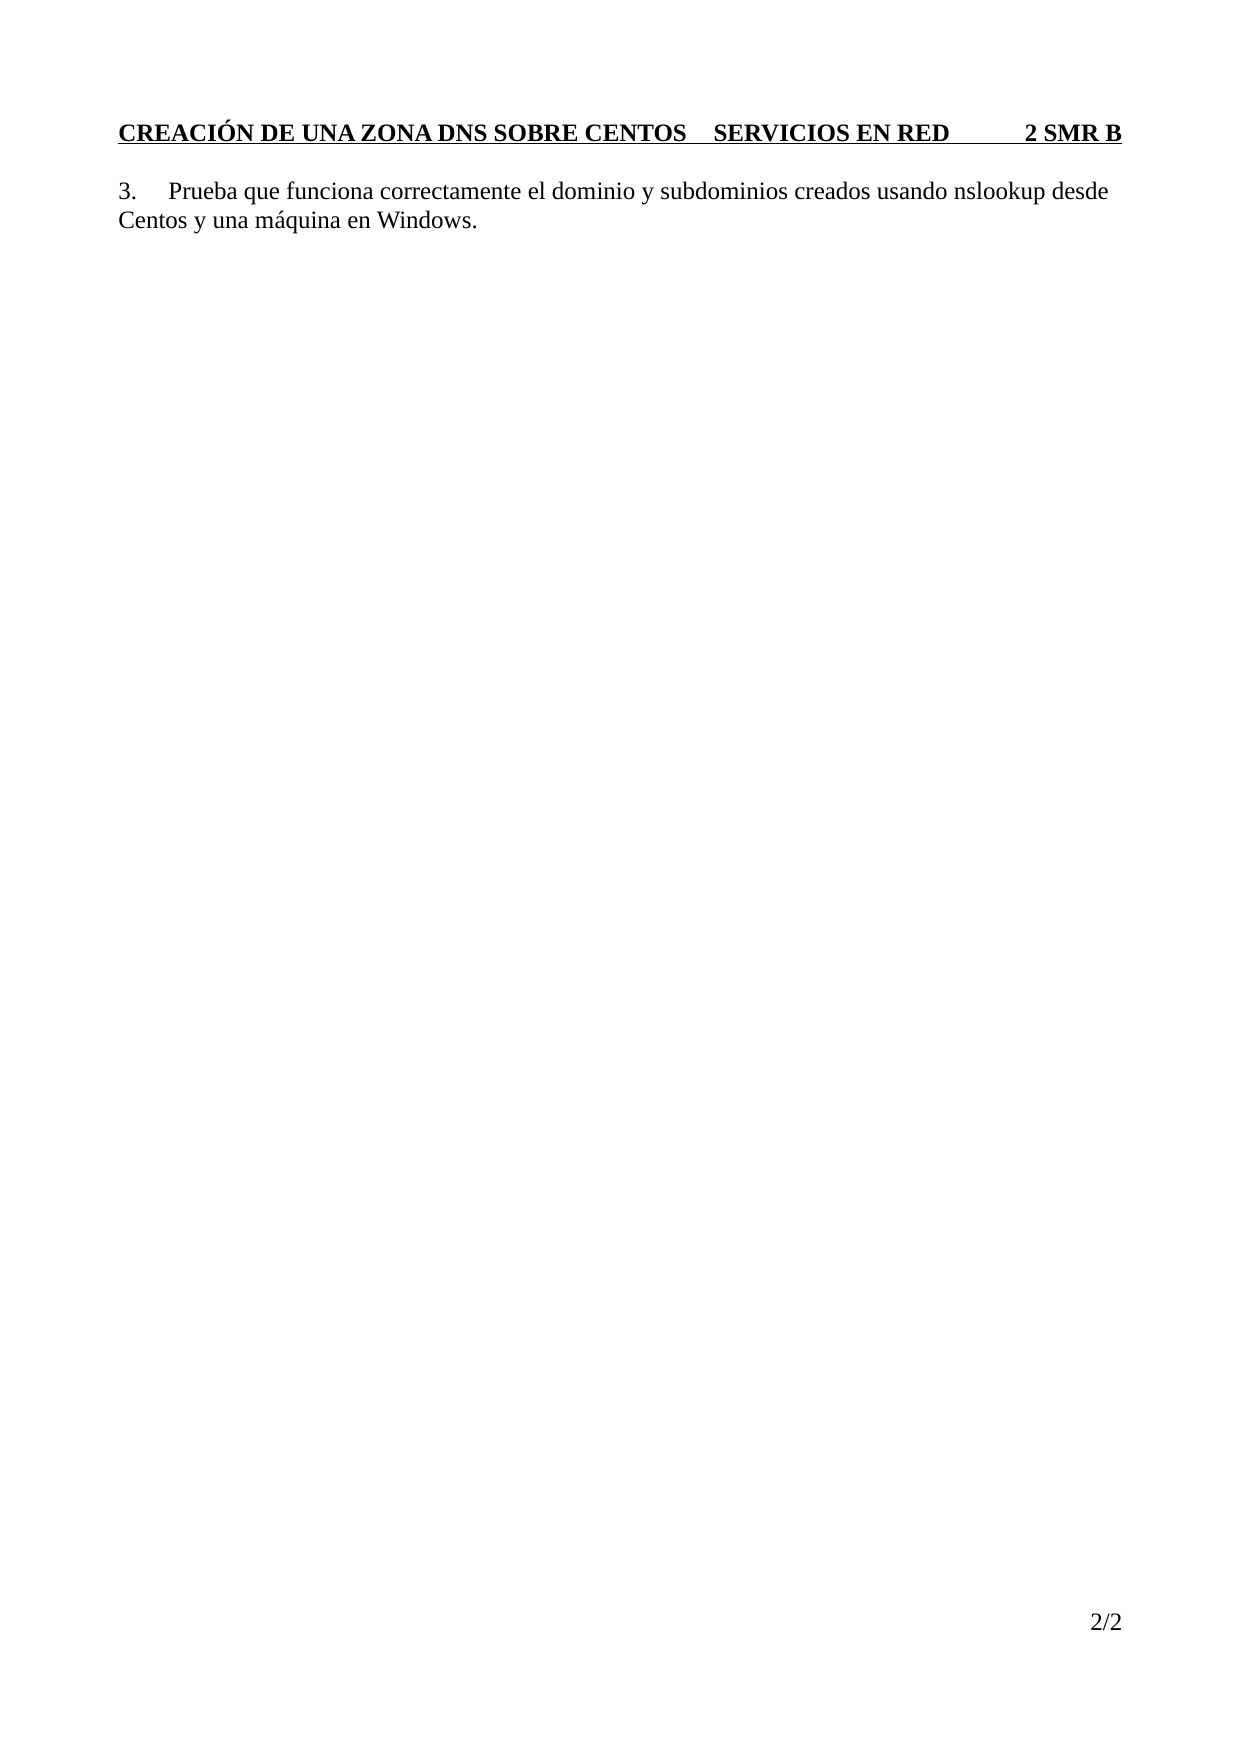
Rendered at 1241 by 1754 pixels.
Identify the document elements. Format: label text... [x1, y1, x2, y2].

text 3. Prueba que funciona correctamente el dominio y subdominios creados usando nslookup desde Centos y una máquina en Windows. [118, 176, 1122, 234]
